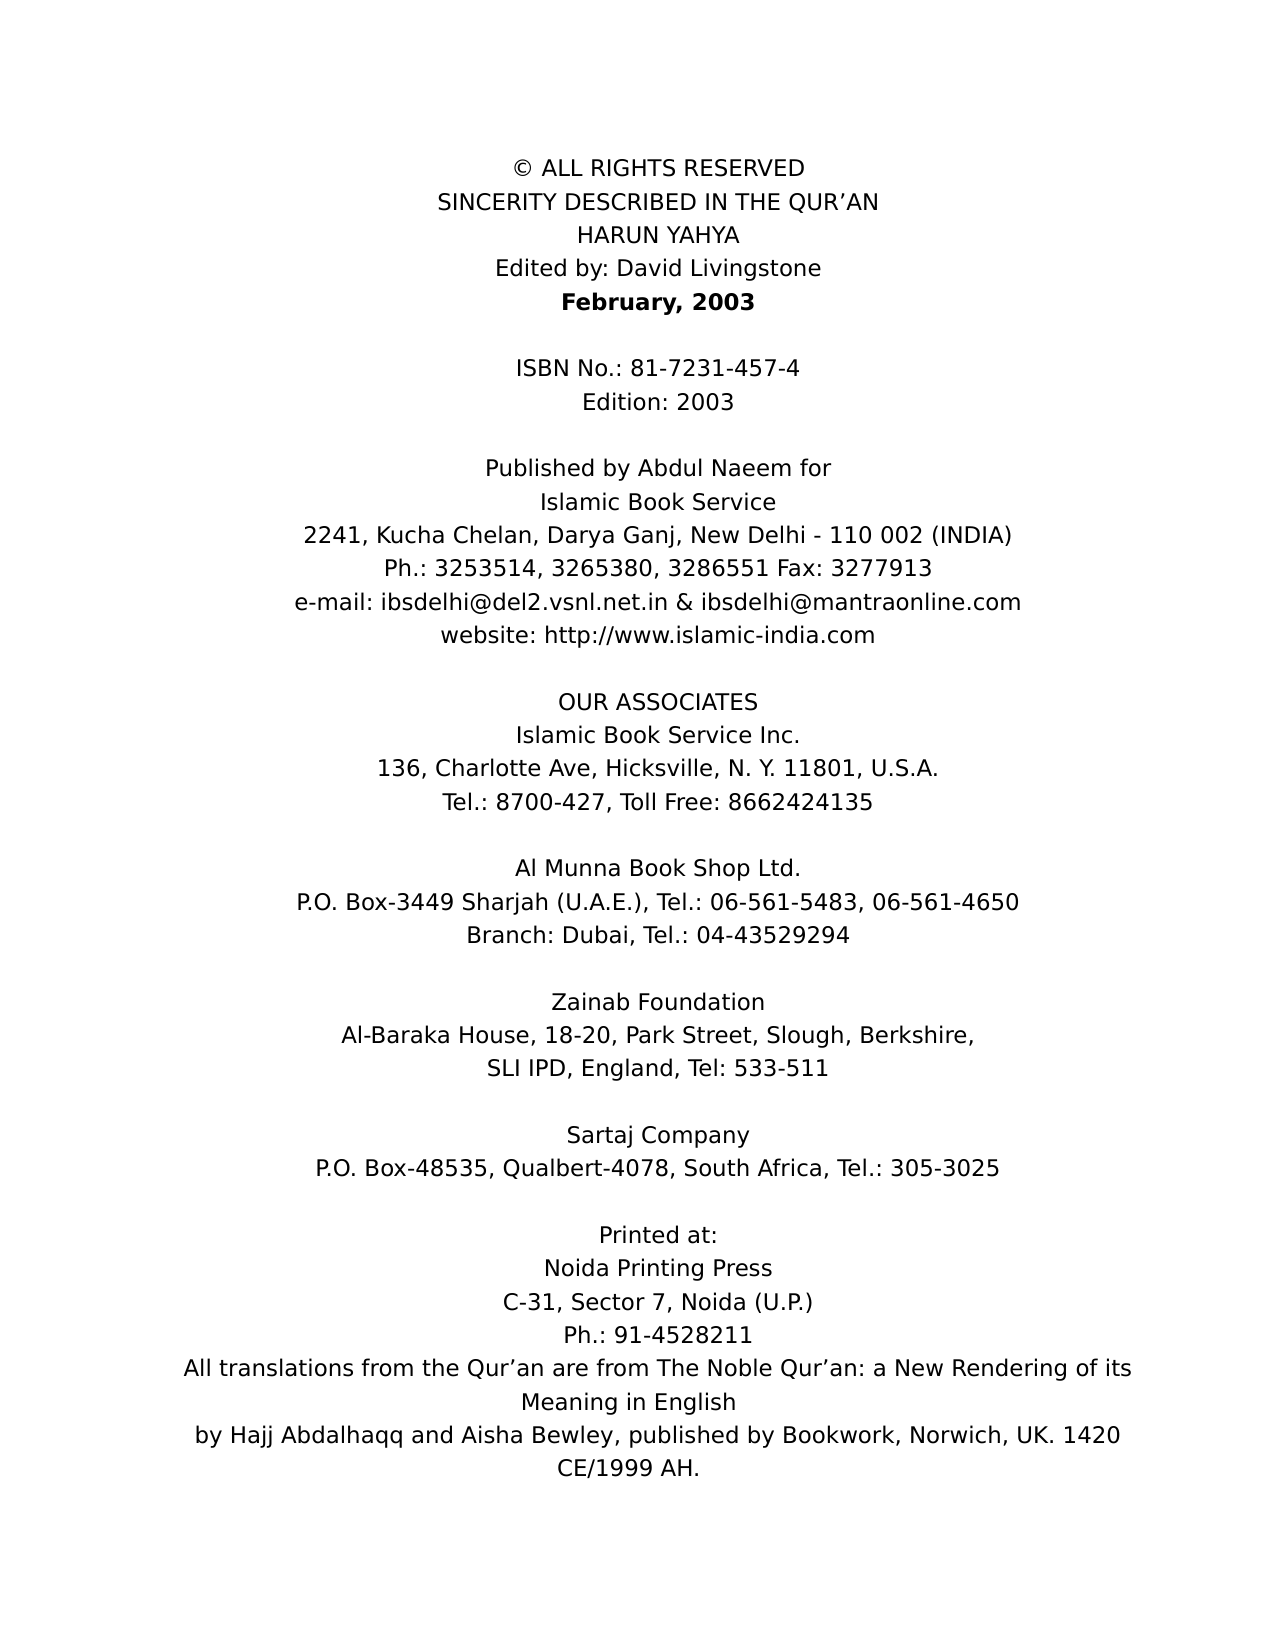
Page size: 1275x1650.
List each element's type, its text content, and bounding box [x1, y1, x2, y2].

text e-mail: ibsdelhi@del2.vsnl.net.in & ibsdelhi@mantraonline.com [112, 583, 1145, 617]
text P.O. Box-3449 Sharjah (U.A.E.), Tel.: 06-561-5483, 06-561-4650 [112, 883, 1145, 917]
text Edition: 2003 [112, 383, 1145, 417]
text Branch: Dubai, Tel.: 04-43529294 [112, 917, 1145, 950]
text 136, Charlotte Ave, Hicksville, N. Y. 11801, U.S.A. [112, 750, 1145, 783]
text Al Munna Book Shop Ltd. [112, 850, 1145, 883]
text Ph.: 91-4528211 [112, 1317, 1145, 1350]
text Islamic Book Service Inc. [112, 717, 1145, 750]
text Al-Baraka House, 18-20, Park Street, Slough, Berkshire, [112, 1017, 1145, 1050]
text SINCERITY DESCRIBED IN THE QUR’AN [112, 183, 1145, 217]
text Zainab Foundation [112, 983, 1145, 1017]
text Printed at: [112, 1217, 1145, 1250]
text Published by Abdul Naeem for [112, 450, 1145, 483]
text Noida Printing Press [112, 1250, 1145, 1283]
text 2241, Kucha Chelan, Darya Ganj, New Delhi - 110 002 (INDIA) [112, 517, 1145, 550]
text by Hajj Abdalhaqq and Aisha Bewley, published by Bookwork, Norwich, UK. 1420 CE/1999 AH. [112, 1417, 1145, 1483]
text Tel.: 8700-427, Toll Free: 8662424135 [112, 783, 1145, 817]
text Sartaj Company [112, 1117, 1145, 1150]
text P.O. Box-48535, Qualbert-4078, South Africa, Tel.: 305-3025 [112, 1150, 1145, 1183]
text SLI IPD, England, Tel: 533-511 [112, 1050, 1145, 1083]
text HARUN YAHYA [112, 217, 1145, 250]
text Edited by: David Livingstone [112, 250, 1145, 283]
text February, 2003 [112, 283, 1145, 317]
text © ALL RIGHTS RESERVED [112, 150, 1145, 183]
text Ph.: 3253514, 3265380, 3286551 Fax: 3277913 [112, 550, 1145, 583]
text website: http://www.islamic-india.com [112, 617, 1145, 650]
text C-31, Sector 7, Noida (U.P.) [112, 1283, 1145, 1317]
text ISBN No.: 81-7231-457-4 [112, 350, 1145, 383]
text OUR ASSOCIATES [112, 683, 1145, 717]
text Islamic Book Service [112, 483, 1145, 517]
text All translations from the Qur’an are from The Noble Qur’an: a New Rendering of its Meaning in English [112, 1350, 1145, 1417]
